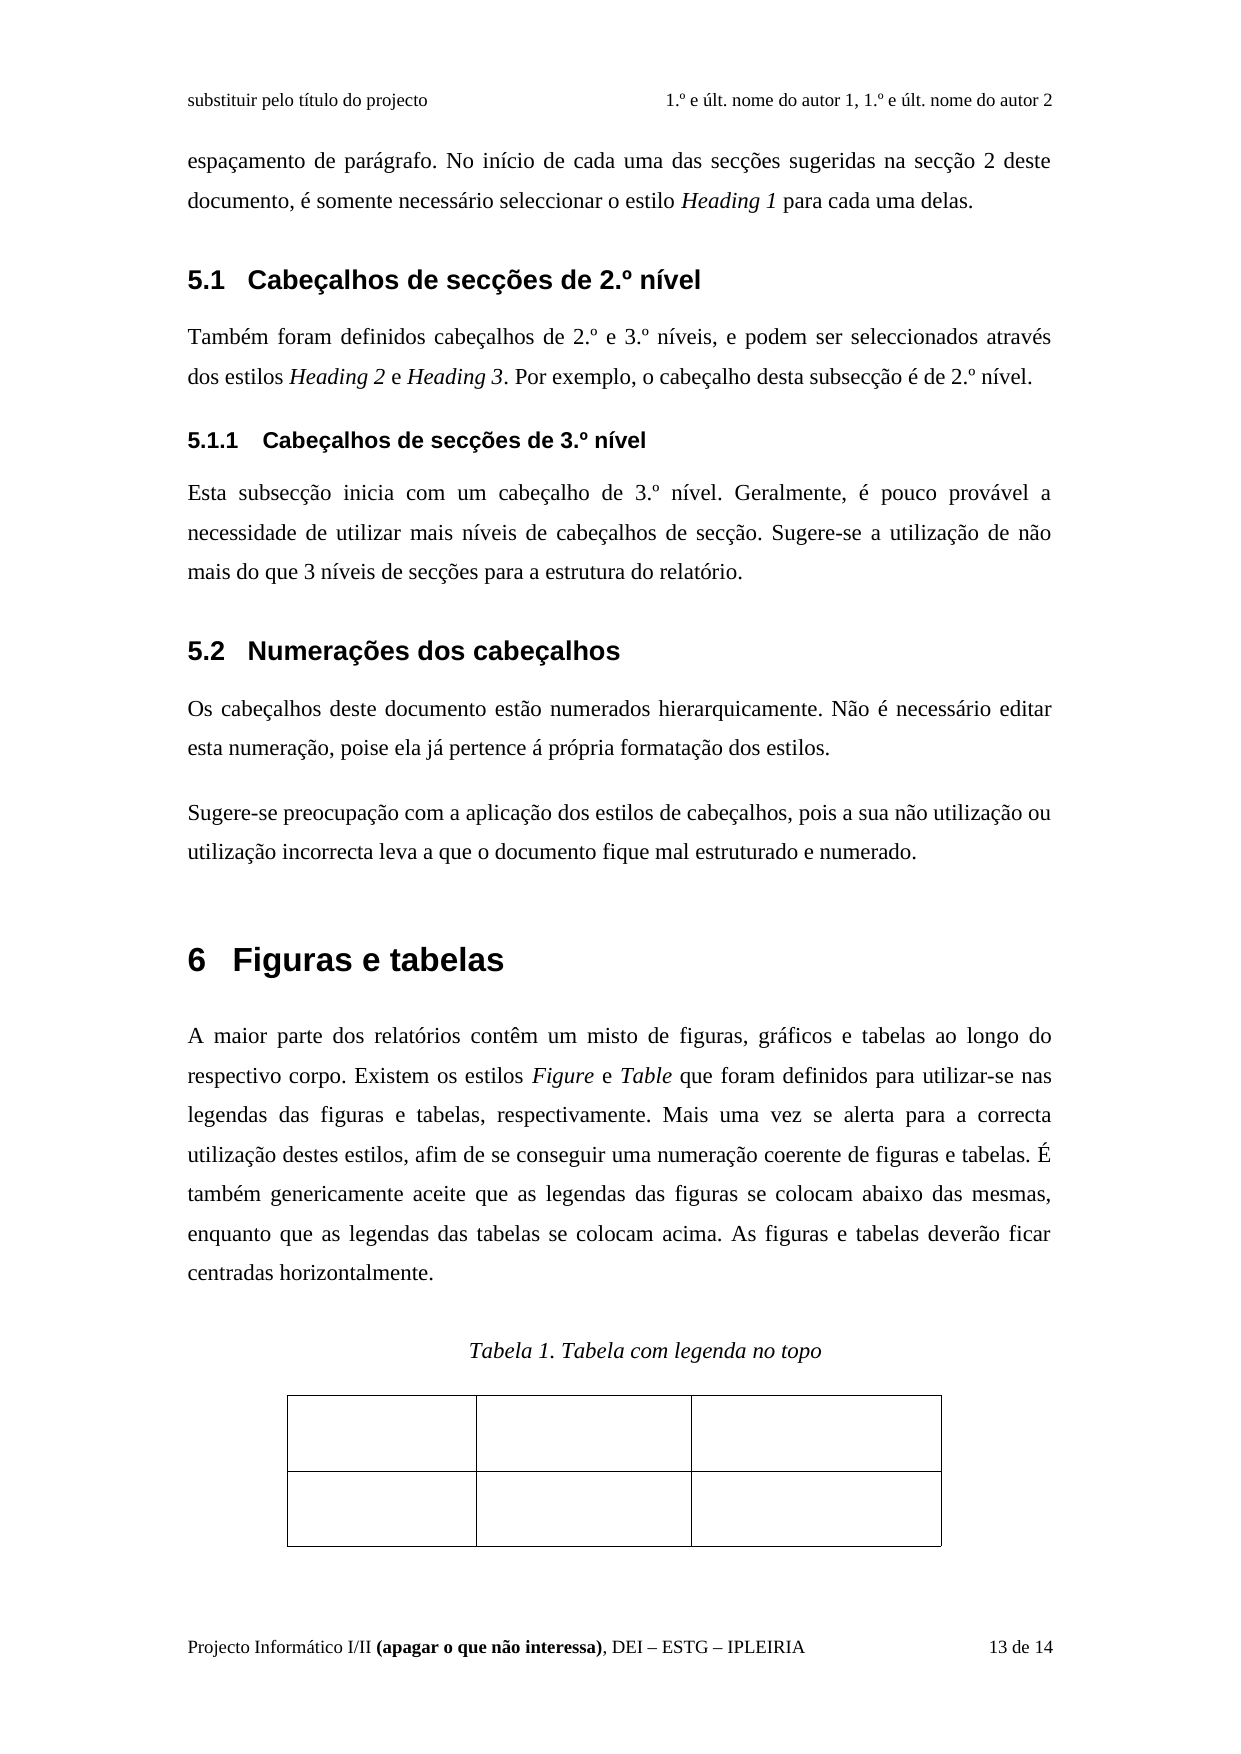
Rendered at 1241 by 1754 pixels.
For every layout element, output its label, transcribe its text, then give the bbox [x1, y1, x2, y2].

subtitle Cabeçalhos de secções de 2.º nível [187, 264, 1053, 295]
table_header [477, 1396, 691, 1471]
text Esta subsecção inicia com um cabeçalho de 3.º nível. Geralmente, é pouco provável a necessidade de utilizar mais níveis de cabeçalhos de secção. Sugere-se a utilização de não mais do que 3 níveis de secções para a estrutura do relatório. [187, 479, 1053, 584]
table_cell [288, 1472, 476, 1546]
subtitle Cabeçalhos de secções de 3.º nível [187, 427, 1053, 454]
text Os cabeçalhos deste documento estão numerados hierarquicamente. Não é necessário editar esta numeração, poise ela já pertence á própria formatação dos estilos. [187, 694, 1053, 760]
text Sugere-se preocupação com a aplicação dos estilos de cabeçalhos, pois a sua não utilização ou utilização incorrecta leva a que o documento fique mal estruturado e numerado. [187, 798, 1053, 864]
subtitle Numerações dos cabeçalhos [187, 635, 1053, 666]
text espaçamento de parágrafo. No início de cada uma das secções sugeridas na secção 2 deste documento, é somente necessário seleccionar o estilo Heading 1 para cada uma delas. [187, 147, 1053, 213]
table_cell [477, 1472, 691, 1546]
text Também foram definidos cabeçalhos de 2.º e 3.º níveis, e podem ser seleccionados através dos estilos Heading 2 e Heading 3. Por exemplo, o cabeçalho desta subsecção é de 2.º nível. [187, 323, 1053, 389]
table_header [288, 1396, 476, 1471]
subtitle Figuras e tabelas [187, 940, 1053, 978]
table_header [692, 1396, 941, 1471]
table_cell [692, 1472, 941, 1546]
list Tabela com legenda no topo [240, 1337, 1053, 1363]
text A maior parte dos relatórios contêm um misto de figuras, gráficos e tabelas ao longo do respectivo corpo. Existem os estilos Figure e Table que foram definidos para utilizar-se nas legendas das figuras e tabelas, respectivamente. Mais uma vez se alerta para a correcta utilização destes estilos, afim de se conseguir uma numeração coerente de figuras e tabelas. É também genericamente aceite que as legendas das figuras se colocam abaixo das mesmas, enquanto que as legendas das tabelas se colocam acima. As figuras e tabelas deverão ficar centradas horizontalmente. [187, 1023, 1053, 1286]
